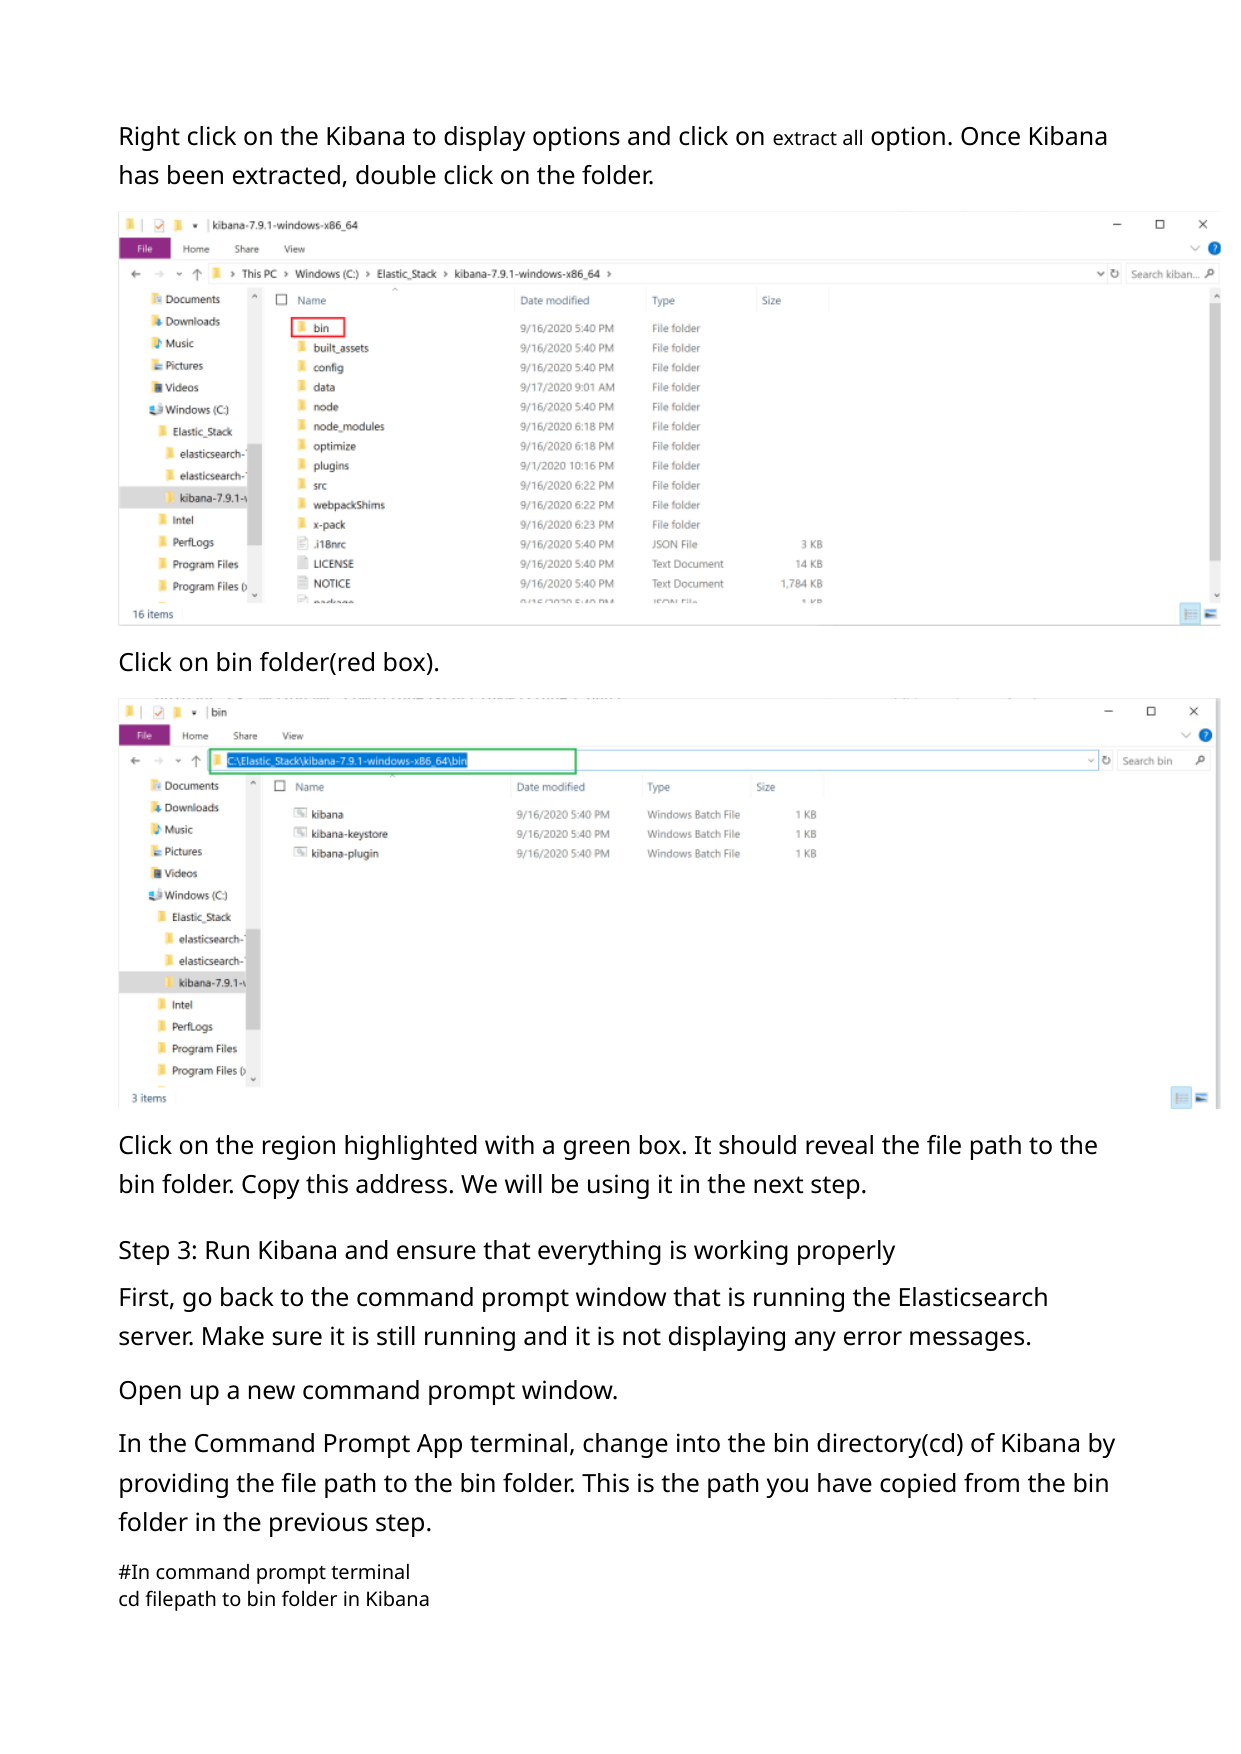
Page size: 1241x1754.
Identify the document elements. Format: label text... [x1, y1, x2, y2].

text Open up a new command prompt window. [118, 1372, 1122, 1406]
picture [118, 698, 1221, 1109]
text cd filepath to bin folder in Kibana [118, 1586, 1122, 1613]
text First, go back to the command prompt window that is running the Elasticsearch server. Make sure it is still running and it is not displaying any error messages. [118, 1279, 1122, 1353]
text Right click on the Kibana to display options and click on extract all option. Once Kibana has been extracted, double click on the folder. [118, 118, 1122, 191]
text #In command prompt terminal [118, 1558, 1122, 1586]
text Click on the region highlighted with a green box. It should reveal the file path to the bin folder. Copy this address. We will be using it in the next step. [118, 1127, 1122, 1201]
text Click on bin folder(red box). [118, 645, 1122, 679]
subtitle Step 3: Run Kibana and ensure that everything is working properly [118, 1233, 1122, 1267]
text In the Command Prompt App terminal, change into the bin directory(cd) of Kibana by providing the file path to the bin folder. This is the path you have copied from the bin folder in the previous step. [118, 1426, 1122, 1538]
picture [118, 211, 1221, 626]
